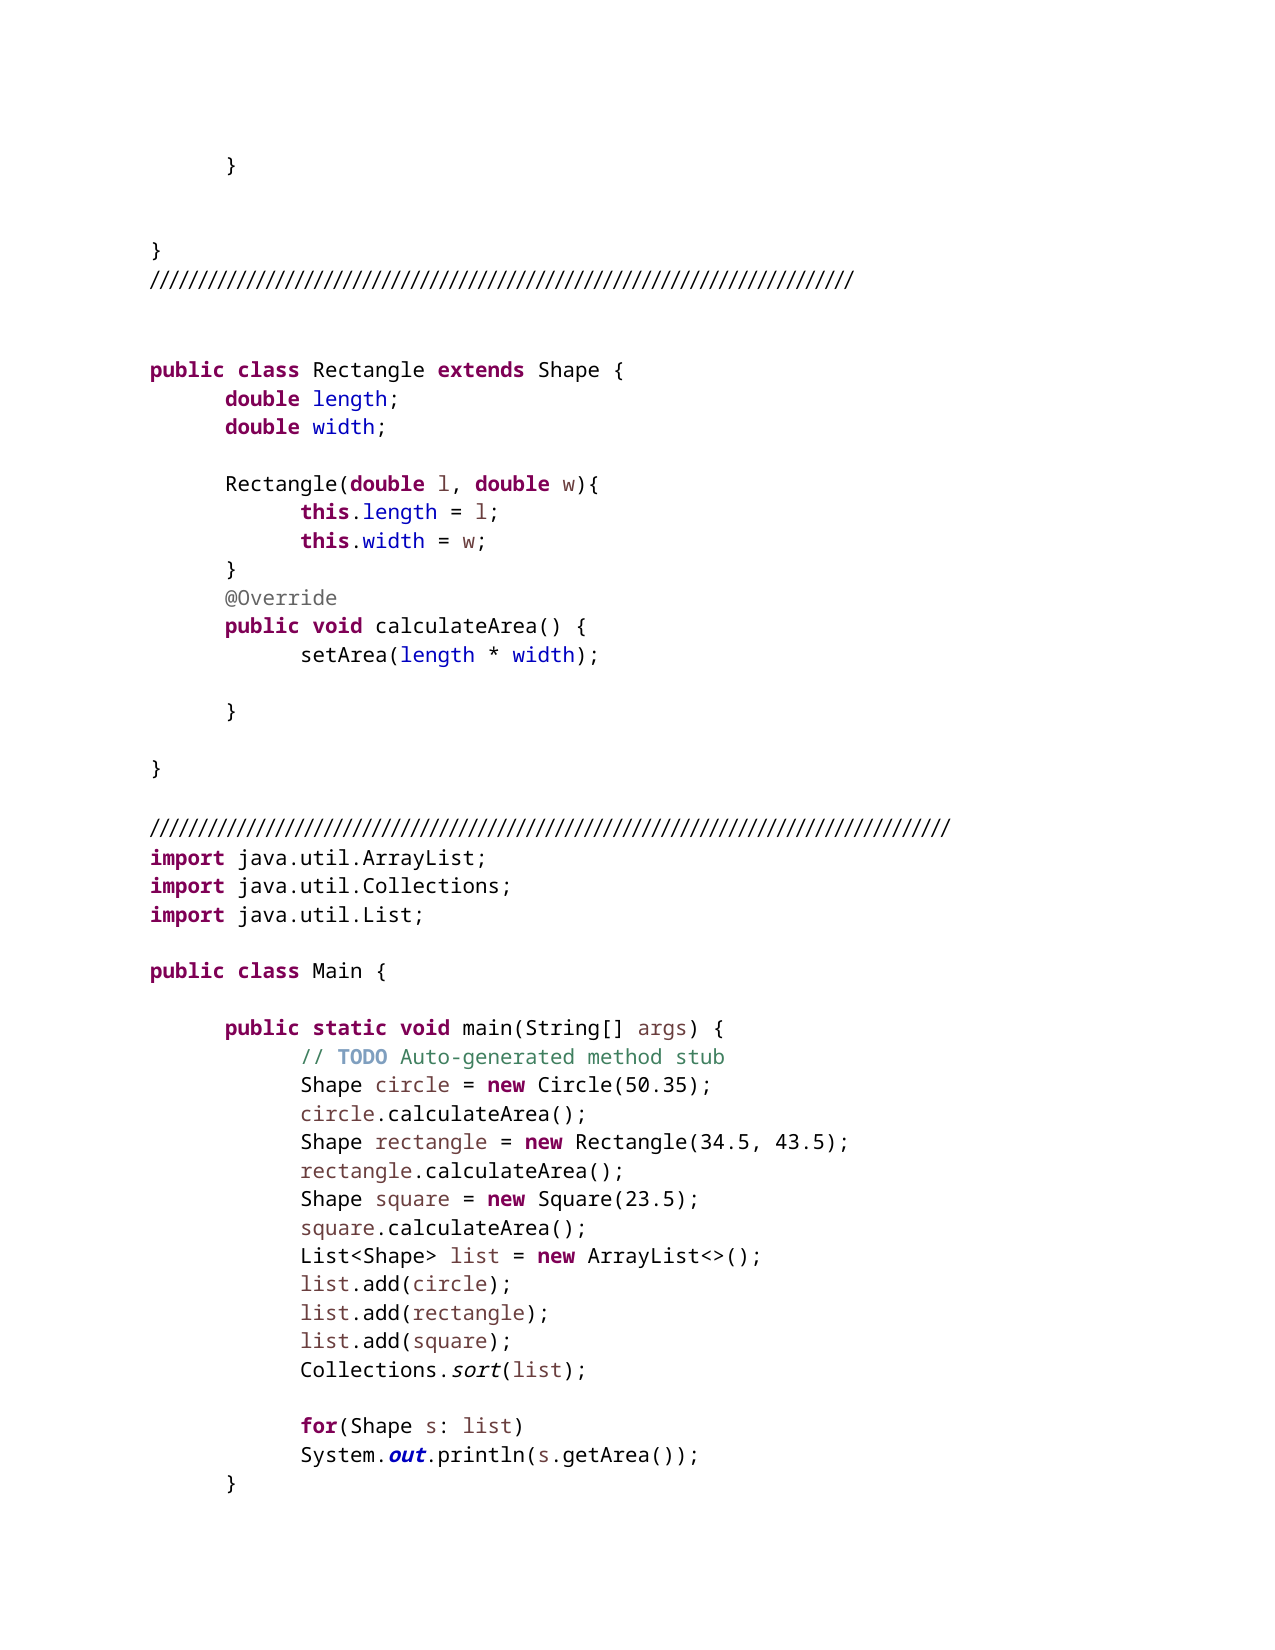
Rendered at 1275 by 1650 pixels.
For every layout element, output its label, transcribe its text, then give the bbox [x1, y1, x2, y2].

text List<Shape> list = new ArrayList<>(); [150, 1241, 1125, 1269]
text public class Rectangle extends Shape { [150, 355, 1125, 384]
text list.add(rectangle); [150, 1298, 1125, 1326]
text this.length = l; [150, 497, 1125, 526]
text // TODO Auto-generated method stub [150, 1042, 1125, 1070]
text circle.calculateArea(); [150, 1099, 1125, 1127]
text } [150, 554, 1125, 583]
text Rectangle(double l, double w){ [150, 469, 1125, 497]
text for(Shape s: list) [150, 1412, 1125, 1440]
text Shape circle = new Circle(50.35); [150, 1070, 1125, 1099]
text System.out.println(s.getArea()); [150, 1440, 1125, 1468]
text } [150, 1468, 1125, 1497]
text Shape rectangle = new Rectangle(34.5, 43.5); [150, 1127, 1125, 1156]
text Collections.sort(list); [150, 1355, 1125, 1383]
text square.calculateArea(); [150, 1213, 1125, 1241]
text public class Main { [150, 957, 1125, 985]
text double length; [150, 384, 1125, 412]
list ///////////////////////////////////////////////////////////////////////// [150, 264, 1125, 294]
text } [150, 753, 1125, 782]
text double width; [150, 412, 1125, 441]
text rectangle.calculateArea(); [150, 1156, 1125, 1184]
text public void calculateArea() { [150, 611, 1125, 640]
text @Override [150, 583, 1125, 611]
text import java.util.Collections; [150, 871, 1125, 900]
text this.width = w; [150, 526, 1125, 554]
text Shape square = new Square(23.5); [150, 1184, 1125, 1213]
text } [150, 697, 1125, 725]
text import java.util.ArrayList; [150, 843, 1125, 871]
text setArea(length * width); [150, 640, 1125, 668]
text } [150, 235, 1125, 264]
text import java.util.List; [150, 900, 1125, 928]
text public static void main(String[] args) { [150, 1013, 1125, 1042]
text } [150, 150, 1125, 178]
text list.add(circle); [150, 1269, 1125, 1298]
list /////////////////////////////////////////////////////////////////////////////////// [150, 812, 1125, 843]
text list.add(square); [150, 1326, 1125, 1355]
